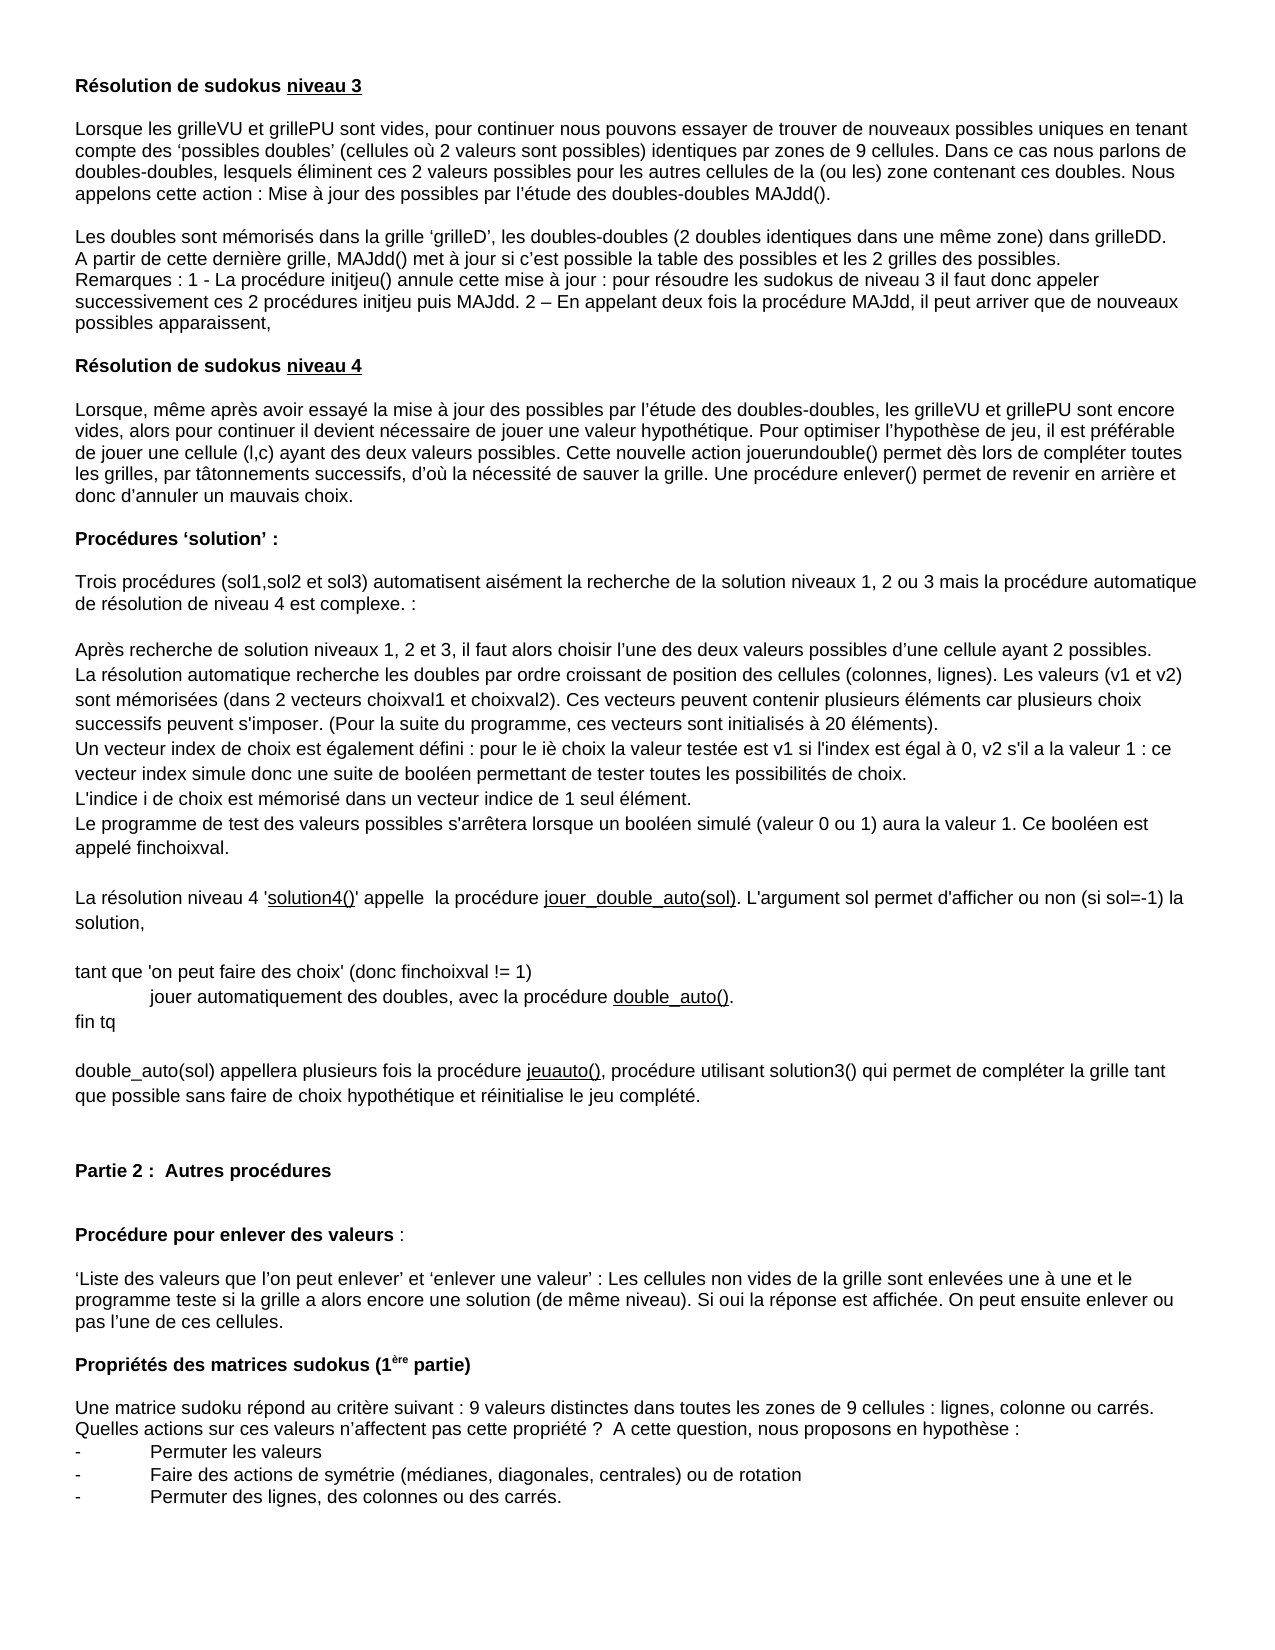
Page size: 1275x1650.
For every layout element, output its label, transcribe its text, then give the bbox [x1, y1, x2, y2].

text Trois procédures (sol1,sol2 et sol3) automatisent aisément la recherche de la solution niveaux 1, 2 ou 3 mais la procédure automatique de résolution de niveau 4 est complexe. : [75, 571, 1200, 614]
list Propriétés des matrices sudokus (1ère partie) [75, 1353, 1200, 1375]
list Permuter des lignes, des colonnes ou des carrés. [75, 1486, 1200, 1508]
text L'indice i de choix est mémorisé dans un vecteur indice de 1 seul élément. [75, 788, 1200, 809]
text La résolution automatique recherche les doubles par ordre croissant de position des cellules (colonnes, lignes). Les valeurs (v1 et v2) sont mémorisées (dans 2 vecteurs choixval1 et choixval2). Ces vecteurs peuvent contenir plusieurs éléments car plusieurs choix successifs peuvent s'imposer. (Pour la suite du programme, ces vecteurs sont initialisés à 20 éléments). [75, 664, 1200, 735]
text ‘Liste des valeurs que l’on peut enlever’ et ‘enlever une valeur’ : Les cellules non vides de la grille sont enlevées une à une et le programme teste si la grille a alors encore une solution (de même niveau). Si oui la réponse est affichée. On peut ensuite enlever ou pas l’une de ces cellules. [75, 1267, 1200, 1332]
text Le programme de test des valeurs possibles s'arrêtera lorsque un booléen simulé (valeur 0 ou 1) aura la valeur 1. Ce booléen est appelé finchoixval. [75, 812, 1200, 859]
text A partir de cette dernière grille, MAJdd() met à jour si c’est possible la table des possibles et les 2 grilles des possibles. [75, 247, 1200, 269]
text La résolution niveau 4 'solution4()' appelle la procédure jouer_double_auto(sol). L'argument sol permet d'afficher ou non (si sol=-1) la solution, [75, 887, 1200, 933]
list Faire des actions de symétrie (médianes, diagonales, centrales) ou de rotation [75, 1463, 1200, 1486]
text Procédures ‘solution’ : [75, 528, 1200, 549]
text Partie 2 : Autres procédures [75, 1159, 1200, 1181]
text Une matrice sudoku répond au critère suivant : 9 valeurs distinctes dans toutes les zones de 9 cellules : lignes, colonne ou carrés. [75, 1397, 1200, 1418]
text Procédure pour enlever des valeurs : [75, 1224, 1200, 1246]
text Lorsque, même après avoir essayé la mise à jour des possibles par l’étude des doubles-doubles, les grilleVU et grillePU sont encore vides, alors pour continuer il devient nécessaire de jouer une valeur hypothétique. Pour optimiser l’hypothèse de jeu, il est préférable de jouer une cellule (l,c) ayant des deux valeurs possibles. Cette nouvelle action jouerundouble() permet dès lors de compléter toutes les grilles, par tâtonnements successifs, d’où la nécessité de sauver la grille. Une procédure enlever() permet de revenir en arrière et donc d’annuler un mauvais choix. [75, 398, 1200, 506]
text Les doubles sont mémorisés dans la grille ‘grilleD’, les doubles-doubles (2 doubles identiques dans une même zone) dans grilleDD. [75, 226, 1200, 247]
text double_auto(sol) appellera plusieurs fois la procédure jeuauto(), procédure utilisant solution3() qui permet de compléter la grille tant que possible sans faire de choix hypothétique et réinitialise le jeu complété. [75, 1060, 1200, 1107]
text Lorsque les grilleVU et grillePU sont vides, pour continuer nous pouvons essayer de trouver de nouveaux possibles uniques en tenant compte des ‘possibles doubles’ (cellules où 2 valeurs sont possibles) identiques par zones de 9 cellules. Dans ce cas nous parlons de doubles-doubles, lesquels éliminent ces 2 valeurs possibles pour les autres cellules de la (ou les) zone contenant ces doubles. Nous appelons cette action : Mise à jour des possibles par l’étude des doubles-doubles MAJdd(). [75, 118, 1200, 204]
text Résolution de sudokus niveau 4 [75, 355, 1200, 377]
text jouer automatiquement des doubles, avec la procédure double_auto(). [75, 986, 1200, 1007]
list Permuter les valeurs [75, 1440, 1200, 1463]
text fin tq [75, 1011, 1200, 1032]
text Un vecteur index de choix est également défini : pour le iè choix la valeur testée est v1 si l'index est égal à 0, v2 s'il a la valeur 1 : ce vecteur index simule donc une suite de booléen permettant de tester toutes les possibilités de choix. [75, 738, 1200, 784]
text tant que 'on peut faire des choix' (donc finchoixval != 1) [75, 961, 1200, 983]
text Résolution de sudokus niveau 3 [75, 75, 1200, 97]
text Quelles actions sur ces valeurs n’affectent pas cette propriété ? A cette question, nous proposons en hypothèse : [75, 1418, 1200, 1440]
text Remarques : 1 - La procédure initjeu() annule cette mise à jour : pour résoudre les sudokus de niveau 3 il faut donc appeler successivement ces 2 procédures initjeu puis MAJdd. 2 – En appelant deux fois la procédure MAJdd, il peut arriver que de nouveaux possibles apparaissent, [75, 269, 1200, 334]
text Après recherche de solution niveaux 1, 2 et 3, il faut alors choisir l’une des deux valeurs possibles d’une cellule ayant 2 possibles. [75, 639, 1200, 660]
